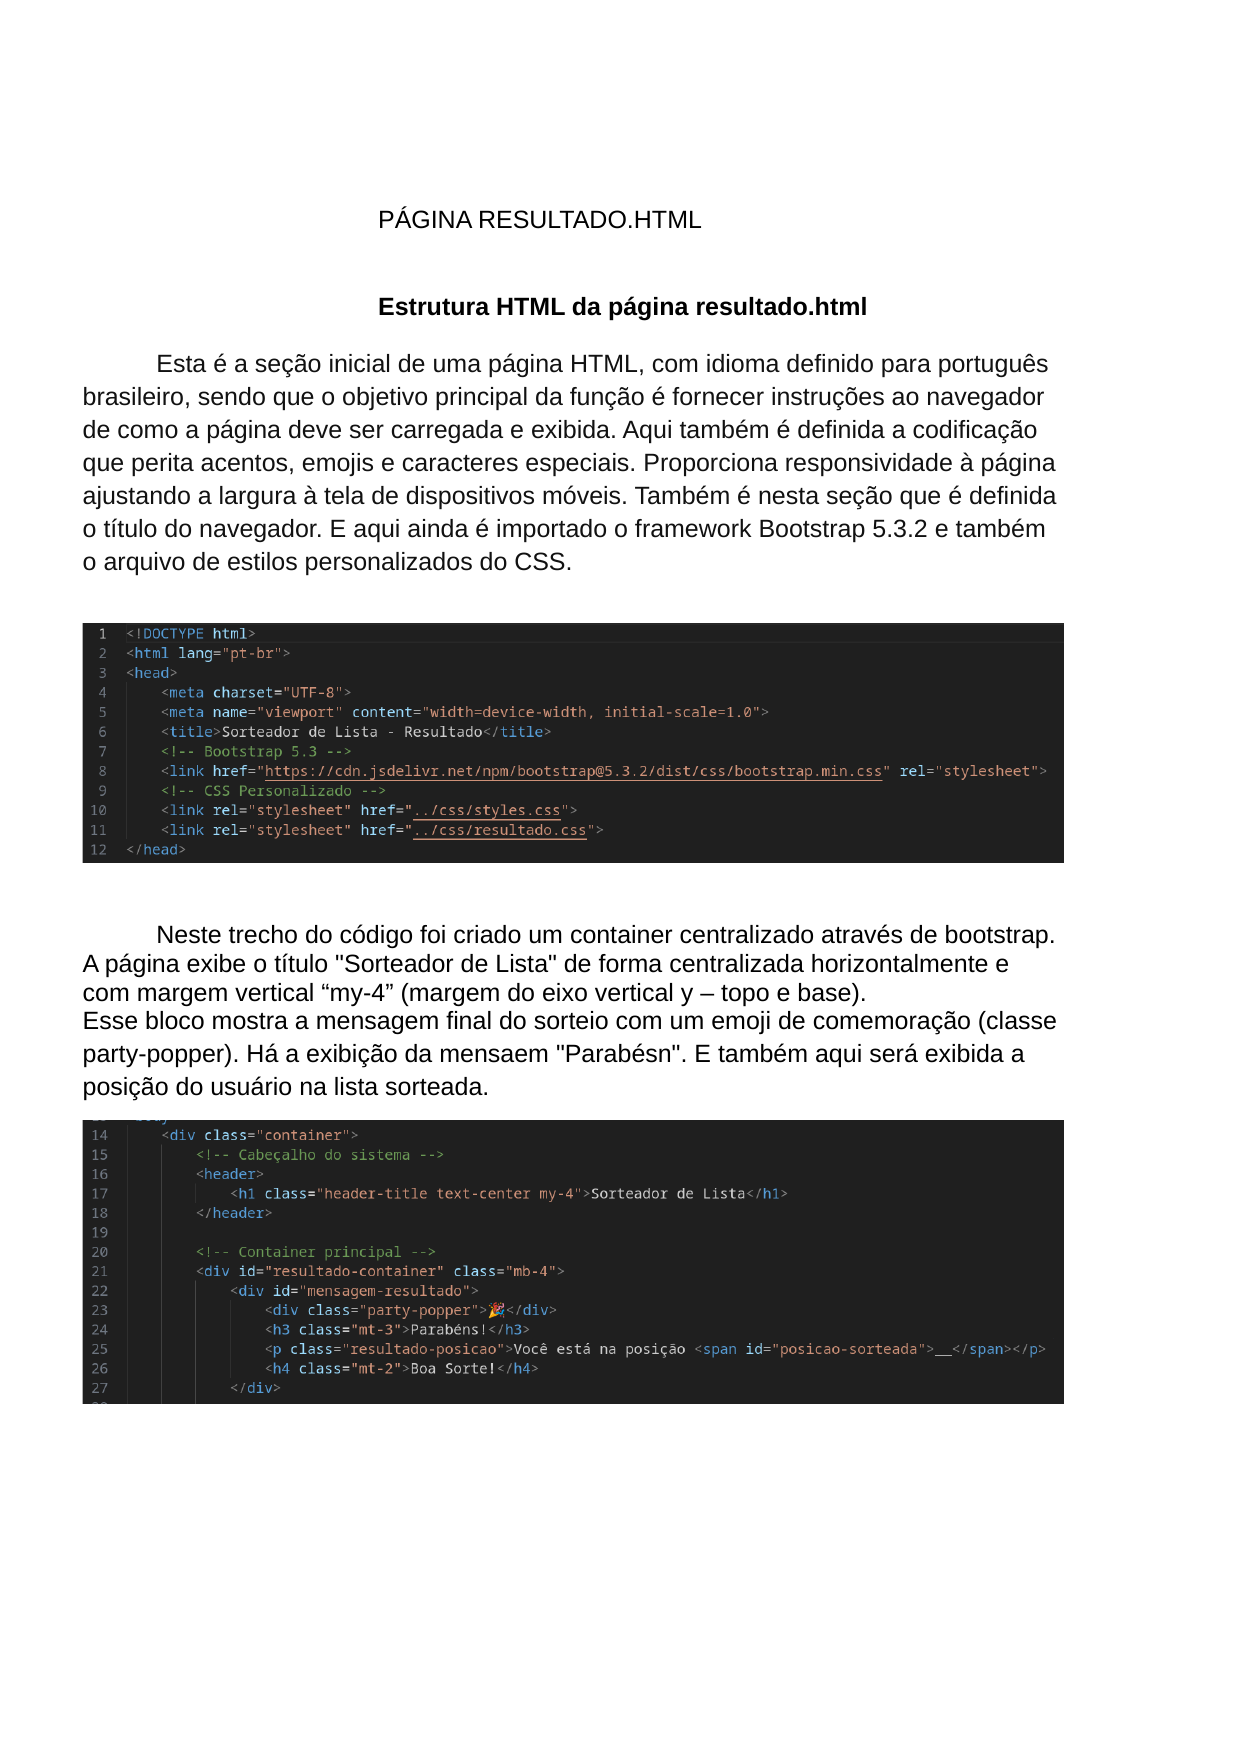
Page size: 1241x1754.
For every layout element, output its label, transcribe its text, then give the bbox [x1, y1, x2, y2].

picture [82, 623, 1064, 863]
text Estrutura HTML da página resultado.html [82, 291, 1064, 320]
text Esse bloco mostra a mensagem final do sorteio com um emoji de comemoração (classe party-popper). Há a exibição da mensaem "Parabésn". E também aqui será exibida a posição do usuário na lista sorteada. [82, 1006, 1064, 1101]
picture [82, 1120, 1064, 1404]
text Esta é a seção inicial de uma página HTML, com idioma definido para português brasileiro, sendo que o objetivo principal da função é fornecer instruções ao navegador de como a página deve ser carregada e exibida. Aqui também é definida a codificação que perita acentos, emojis e caracteres especiais. Proporciona responsividade à página ajustando a largura à tela de dispositivos móveis. Também é nesta seção que é definida o título do navegador. E aqui ainda é importado o framework Bootstrap 5.3.2 e também o arquivo de estilos personalizados do CSS. [82, 349, 1064, 576]
text Neste trecho do código foi criado um container centralizado através de bootstrap. A página exibe o título "Sorteador de Lista" de forma centralizada horizontalmente e com margem vertical “my-4” (margem do eixo vertical y – topo e base). [82, 863, 1064, 1006]
text PÁGINA RESULTADO.HTML [82, 205, 1064, 234]
